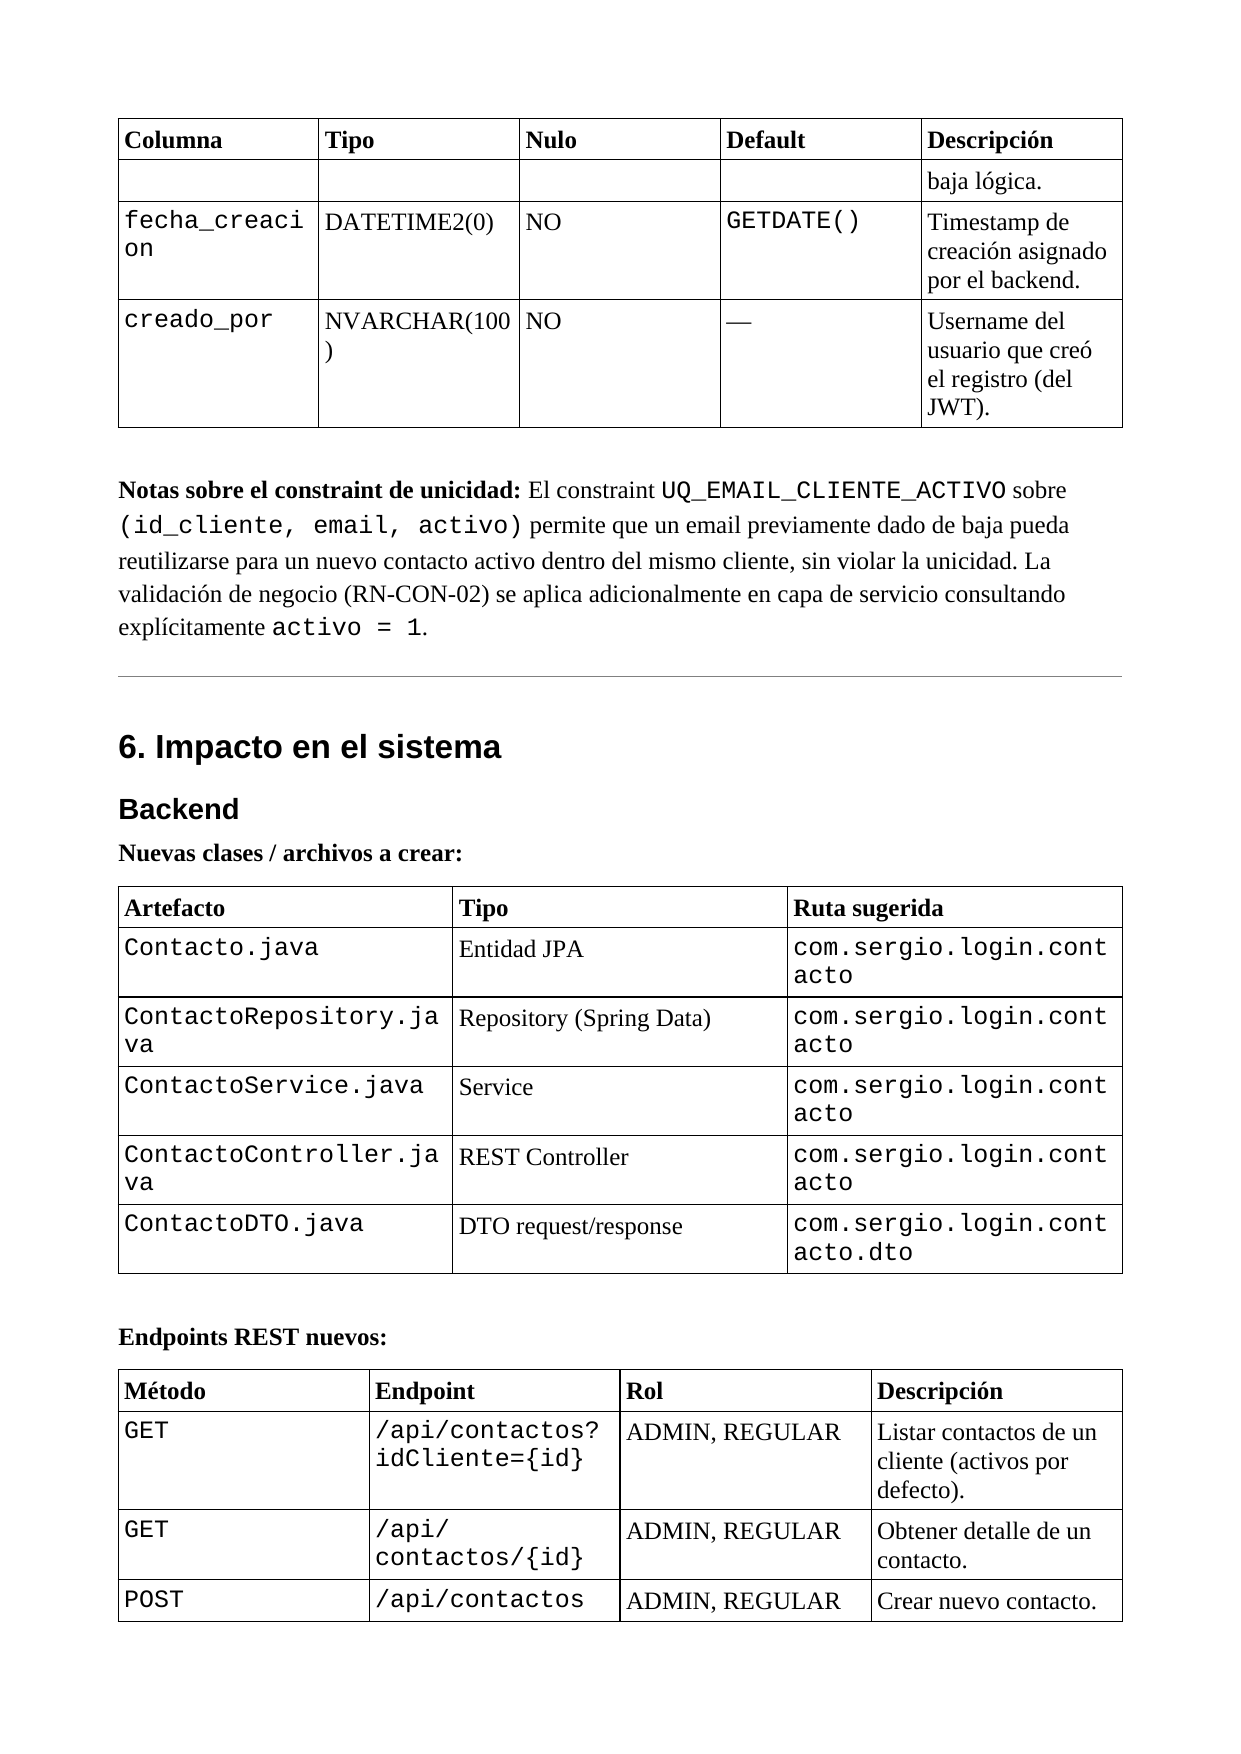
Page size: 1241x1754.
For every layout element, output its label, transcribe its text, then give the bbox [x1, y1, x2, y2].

table_cell Listar contactos de un cliente (activos por defecto). [872, 1412, 1122, 1509]
table_cell [119, 160, 318, 201]
table_cell Username del usuario que creó el registro (del JWT). [922, 300, 1122, 427]
text Nuevas clases / archivos a crear: [118, 838, 1122, 867]
table_cell com.sergio.login.contacto [788, 928, 1122, 996]
table_cell Timestamp de creación asignado por el backend. [922, 202, 1122, 299]
table_cell GETDATE() [721, 202, 921, 299]
table_cell GET [119, 1412, 369, 1509]
text Endpoints REST nuevos: [118, 1322, 1122, 1351]
table_header Método [119, 1370, 369, 1411]
table_header Tipo [319, 119, 519, 159]
table_cell [319, 160, 519, 201]
table_cell ADMIN, REGULAR [621, 1510, 871, 1579]
table_cell NO [520, 300, 720, 427]
table_cell /api/contactos [370, 1580, 619, 1621]
table_cell Obtener detalle de un contacto. [872, 1510, 1122, 1579]
table_header Artefacto [119, 887, 452, 927]
table_cell [520, 160, 720, 201]
table_cell ContactoController.java [119, 1136, 452, 1204]
table_cell — [721, 300, 921, 427]
table_cell ADMIN, REGULAR [621, 1412, 871, 1509]
table_header Endpoint [370, 1370, 619, 1411]
table_header Descripción [922, 119, 1122, 159]
table_cell /api/contactos?idCliente={id} [370, 1412, 619, 1509]
table_cell ContactoDTO.java [119, 1205, 452, 1273]
text Notas sobre el constraint de unicidad: El constraint UQ_EMAIL_CLIENTE_ACTIVO sobre (id_cliente, email, activo) permite que un email previamente dado de baja pueda reutilizarse para un nuevo contacto activo dentro del mismo cliente, sin violar la unicidad. La validación de negocio (RN-CON-02) se aplica adicionalmente en capa de servicio consultando explícitamente activo = 1. [118, 476, 1122, 643]
table_header Tipo [453, 887, 787, 927]
table_cell fecha_creacion [119, 202, 318, 299]
table_header Ruta sugerida [788, 887, 1122, 927]
table_cell /api/contactos/{id} [370, 1510, 619, 1579]
table_header Descripción [872, 1370, 1122, 1411]
table_cell NO [520, 202, 720, 299]
table_cell creado_por [119, 300, 318, 427]
table_cell ContactoRepository.java [119, 998, 452, 1066]
table_cell Repository (Spring Data) [453, 998, 787, 1066]
table_header Columna [119, 119, 318, 159]
table_cell com.sergio.login.contacto.dto [788, 1205, 1122, 1273]
table_cell ADMIN, REGULAR [621, 1580, 871, 1621]
table_cell com.sergio.login.contacto [788, 998, 1122, 1066]
table_cell Entidad JPA [453, 928, 787, 996]
table_cell POST [119, 1580, 369, 1621]
table_cell [721, 160, 921, 201]
table_header Default [721, 119, 921, 159]
table_cell Contacto.java [119, 928, 452, 996]
table_cell Service [453, 1067, 787, 1135]
subtitle 6. Impacto en el sistema [118, 727, 1122, 765]
subtitle Backend [118, 792, 1122, 826]
table_cell DATETIME2(0) [319, 202, 519, 299]
table_cell com.sergio.login.contacto [788, 1067, 1122, 1135]
table_cell DTO request/response [453, 1205, 787, 1273]
table_cell Crear nuevo contacto. [872, 1580, 1122, 1621]
table_cell GET [119, 1510, 369, 1579]
table_cell NVARCHAR(100) [319, 300, 519, 427]
table_header Nulo [520, 119, 720, 159]
table_cell ContactoService.java [119, 1067, 452, 1135]
table_cell REST Controller [453, 1136, 787, 1204]
table_cell com.sergio.login.contacto [788, 1136, 1122, 1204]
table_header Rol [621, 1370, 871, 1411]
table_cell baja lógica. [922, 160, 1122, 201]
